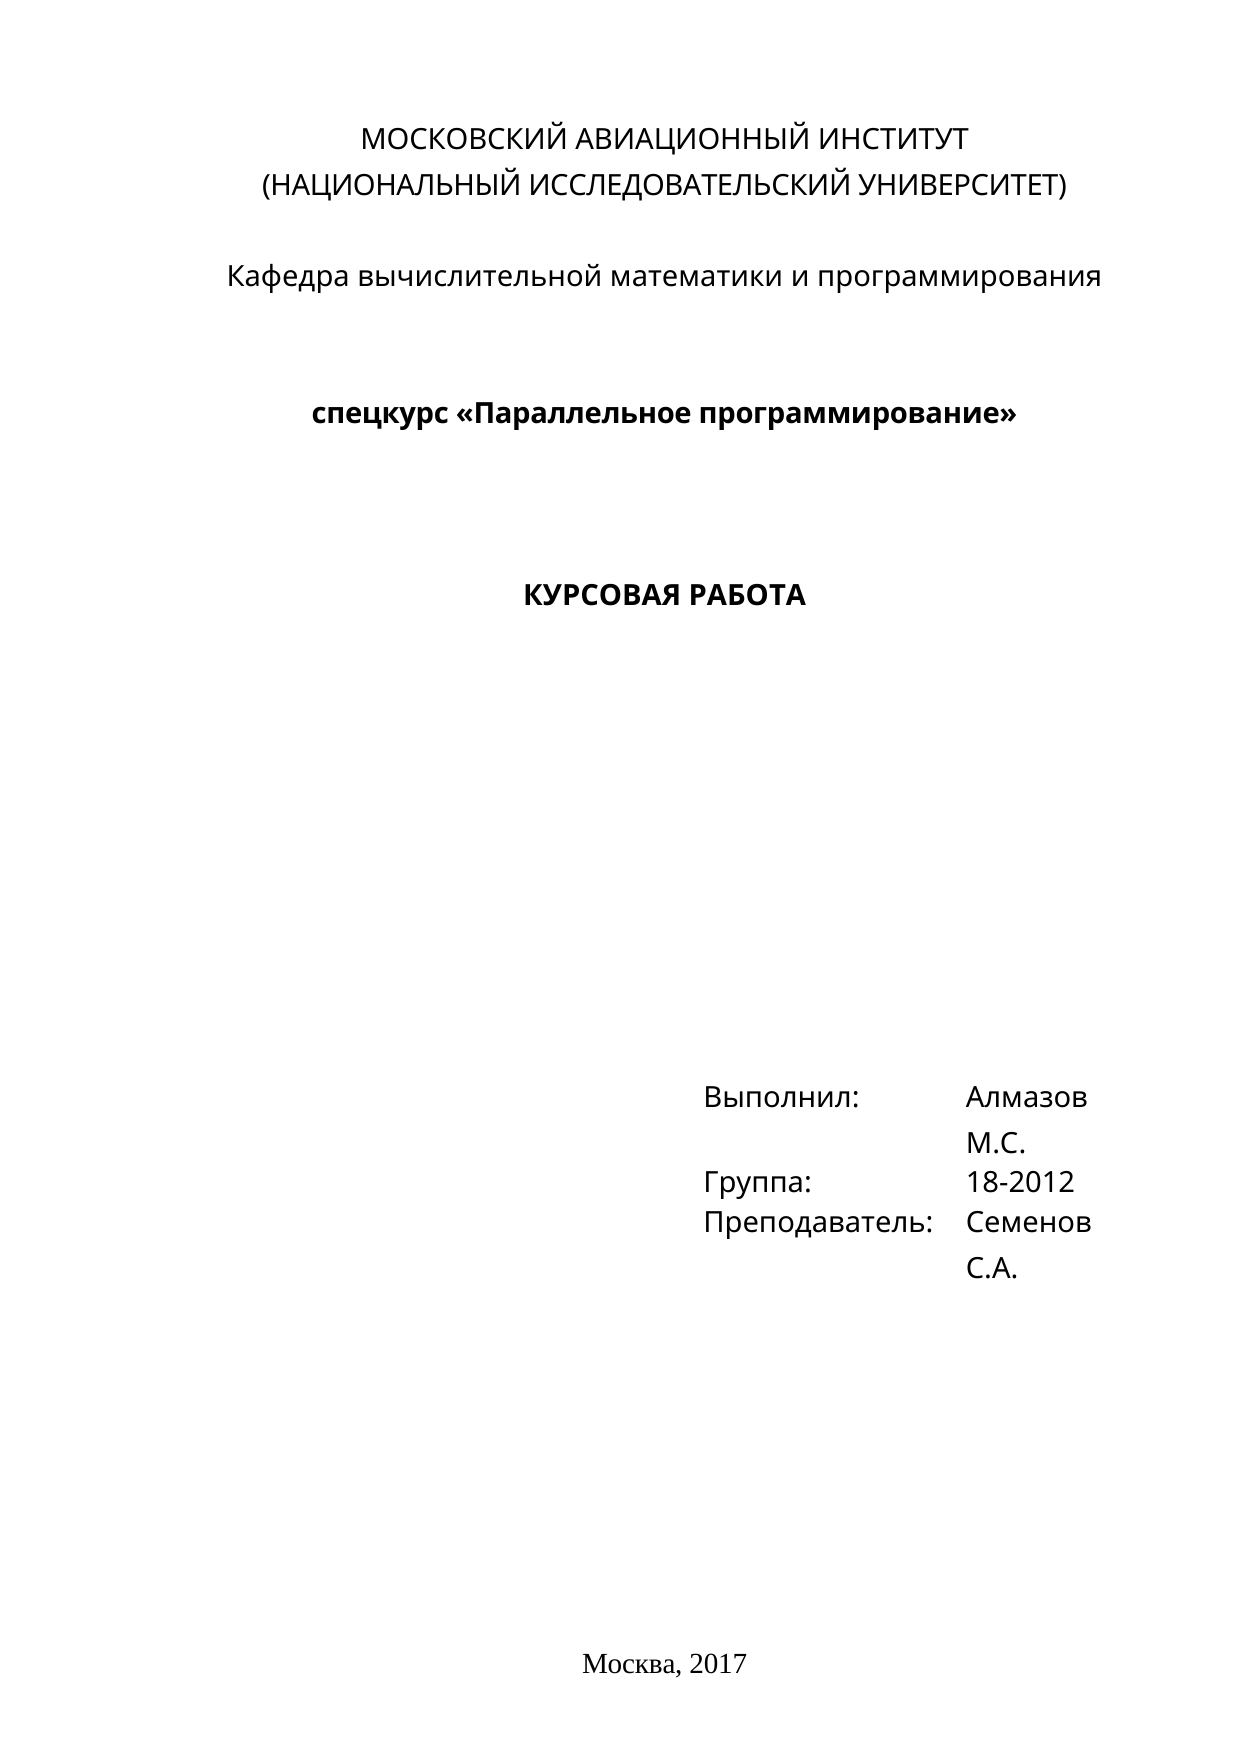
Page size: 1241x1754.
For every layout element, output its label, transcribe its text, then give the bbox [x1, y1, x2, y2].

text (НАЦИОНАЛЬНЫЙ ИССЛЕДОВАТЕЛЬСКИЙ УНИВЕРСИТЕТ) [177, 164, 1152, 203]
text спецкурс «Параллельное программирование» [177, 392, 1152, 432]
text Кафедра вычислительной математики и программирования [177, 255, 1152, 295]
text МОСКОВСКИЙ АВИАЦИОННЫЙ ИНСТИТУТ [177, 118, 1152, 158]
text КУРСОВАЯ РАБОТА [177, 574, 1152, 614]
table_cell Преподаватель: [703, 1201, 966, 1287]
table_header Выполнил: [703, 1076, 966, 1162]
table_cell Группа: [703, 1162, 966, 1201]
table_cell Семенов С.А. [966, 1201, 1152, 1287]
table_header Алмазов М.С. [966, 1076, 1152, 1162]
table_cell 18-2012 [966, 1162, 1152, 1201]
